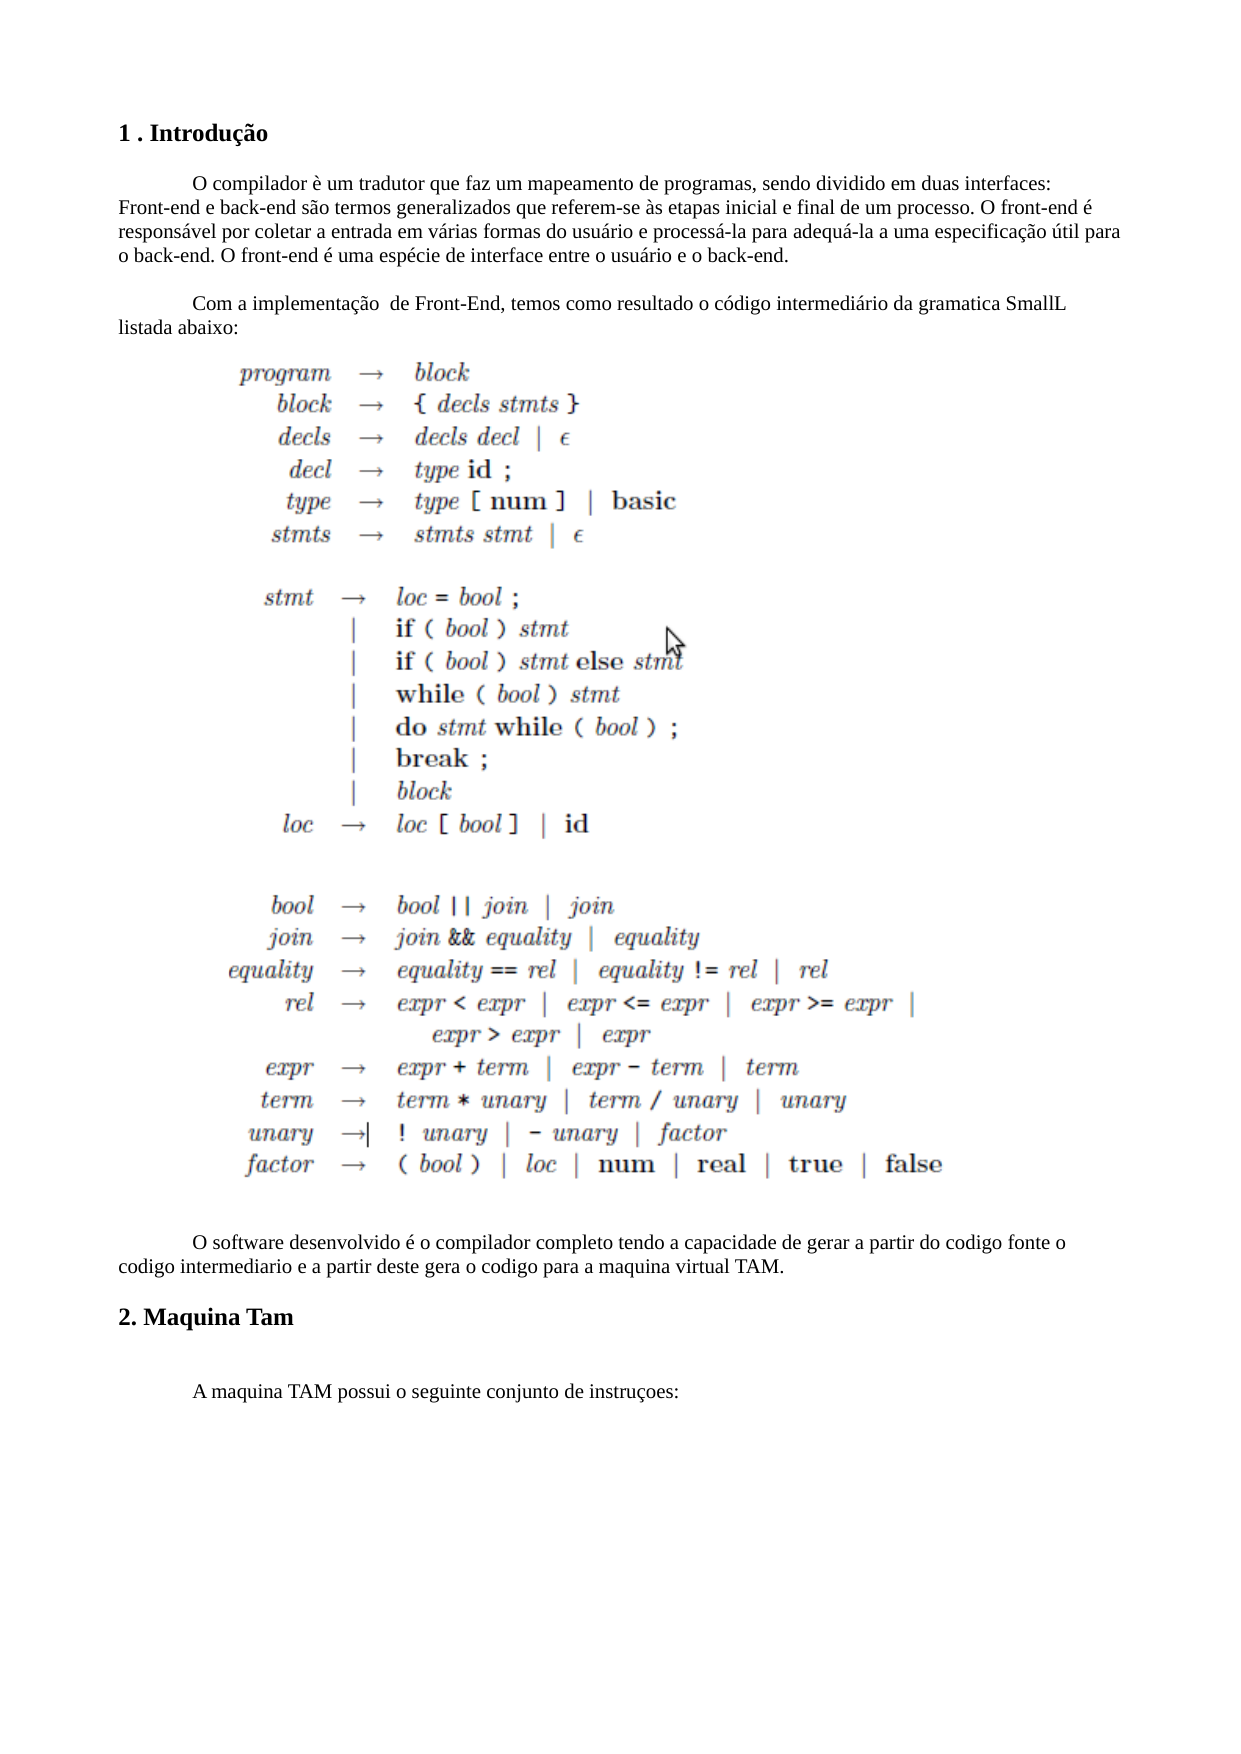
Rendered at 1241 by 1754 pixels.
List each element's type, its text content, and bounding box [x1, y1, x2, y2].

text O software desenvolvido é o compilador completo tendo a capacidade de gerar a partir do codigo fonte o codigo intermediario e a partir deste gera o codigo para a maquina virtual TAM. [118, 1230, 1122, 1278]
text 1 . Introdução [118, 118, 1122, 147]
text O compilador è um tradutor que faz um mapeamento de programas, sendo dividido em duas interfaces: [118, 171, 1122, 195]
text 2. Maquina Tam [118, 1302, 1122, 1331]
text Com a implementação de Front-End, temos como resultado o código intermediário da gramatica SmallL listada abaixo: [118, 291, 1122, 339]
text A maquina TAM possui o seguinte conjunto de instruçoes: [118, 1379, 1122, 1403]
text Front-end e back-end são termos generalizados que referem-se às etapas inicial e final de um processo. O front-end é responsável por coletar a entrada em várias formas do usuário e processá-la para adequá-la a uma especificação útil para o back-end. O front-end é uma espécie de interface entre o usuário e o back-end. [118, 195, 1122, 267]
picture [216, 339, 978, 1196]
